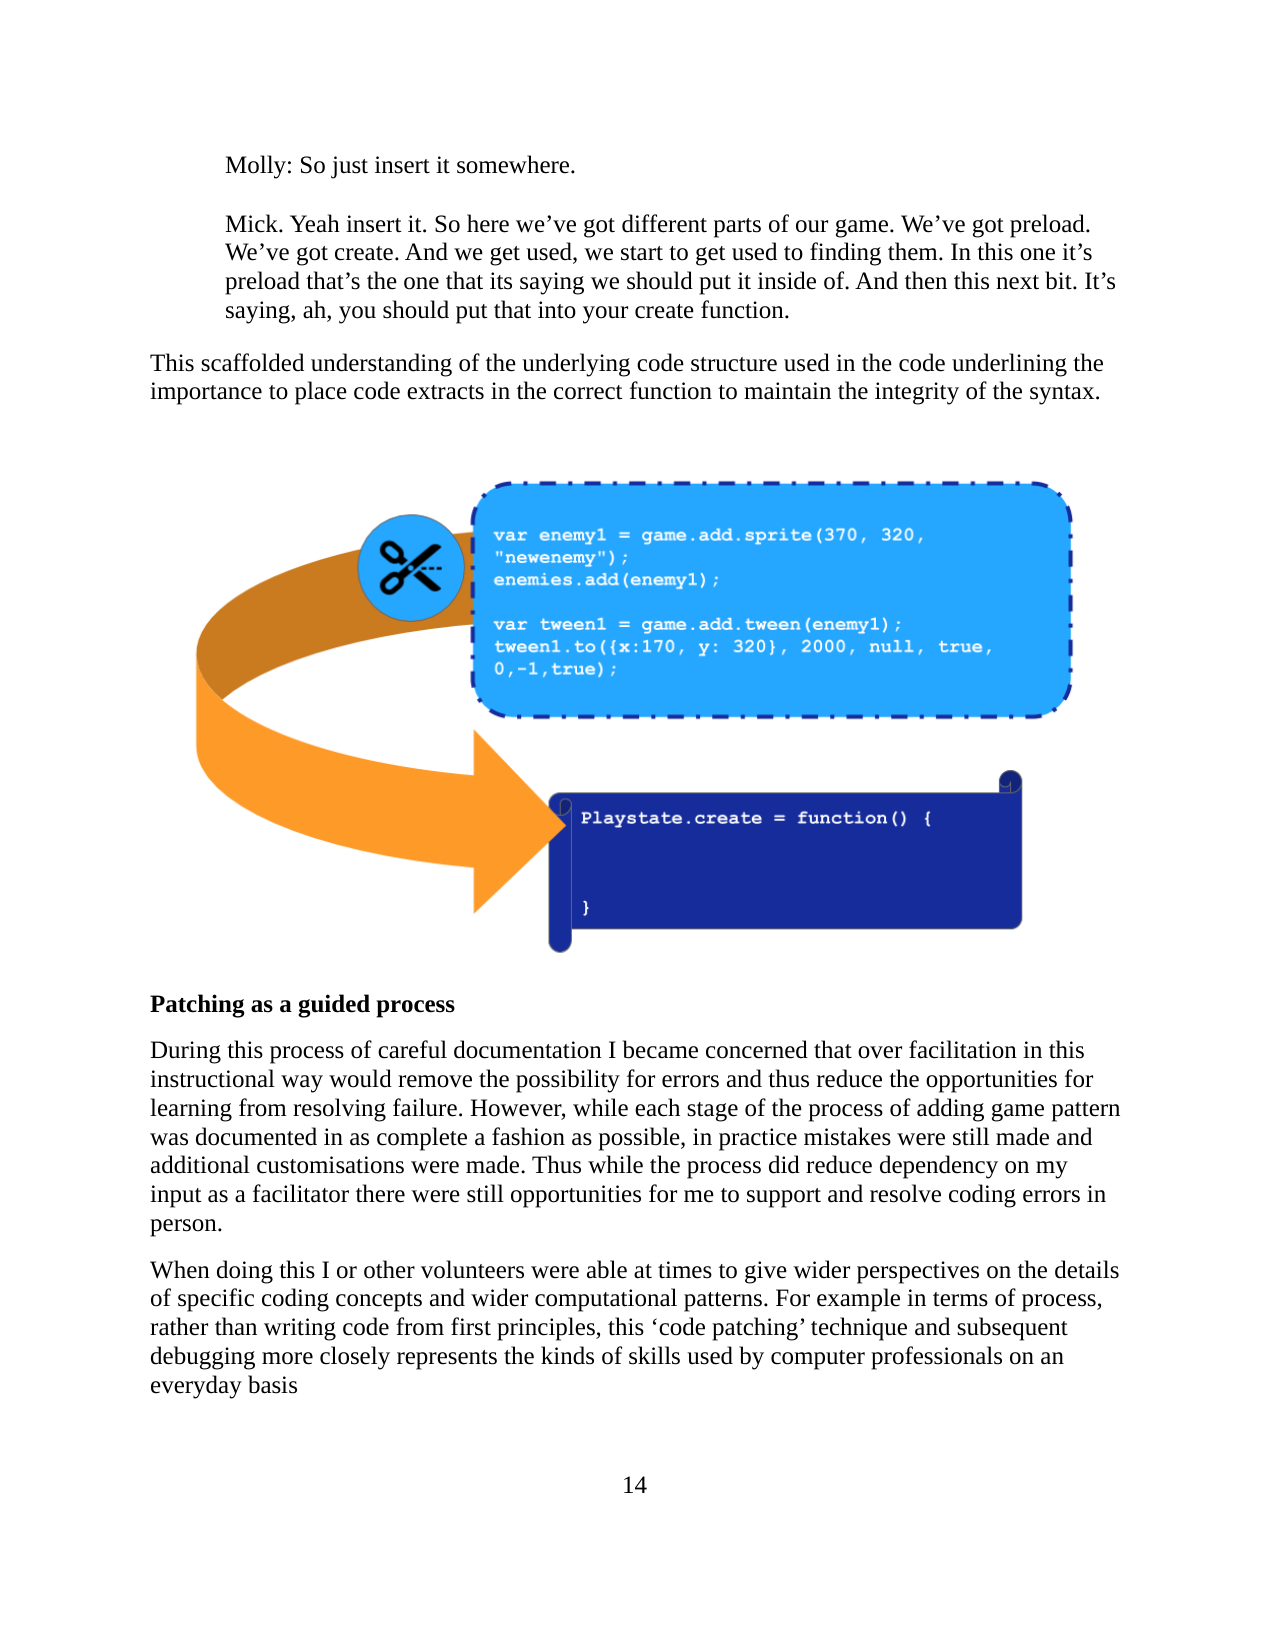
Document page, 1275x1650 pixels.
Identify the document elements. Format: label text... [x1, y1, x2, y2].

text During this process of careful documentation I became concerned that over facilitation in this instructional way would remove the possibility for errors and thus reduce the opportunities for learning from resolving failure. However, while each stage of the process of adding game pattern was documented in as complete a fashion as possible, in practice mistakes were still made and additional customisations were made. Thus while the process did reduce dependency on my input as a facilitator there were still opportunities for me to support and resolve coding errors in person. [150, 1036, 1125, 1237]
text This scaffolded understanding of the underlying code structure used in the code underlining the importance to place code extracts in the correct function to maintain the integrity of the syntax. [150, 348, 1125, 405]
picture [150, 423, 1125, 971]
text Mick. Yeah insert it. So here we’ve got different parts of our game. We’ve got preload. We’ve got create. And we get used, we start to get used to finding them. In this one it’s preload that’s the one that its saying we should put it inside of. And then this next bit. It’s saying, ah, you should put that into your create function. [225, 209, 1125, 324]
text Molly: So just insert it somewhere. [225, 150, 1125, 179]
text When doing this I or other volunteers were able at times to give wider perspectives on the details of specific coding concepts and wider computational patterns. For example in terms of process, rather than writing code from first principles, this ‘code patching’ technique and subsequent debugging more closely represents the kinds of skills used by computer professionals on an everyday basis [150, 1255, 1125, 1398]
text Patching as a guided process [150, 989, 1125, 1018]
